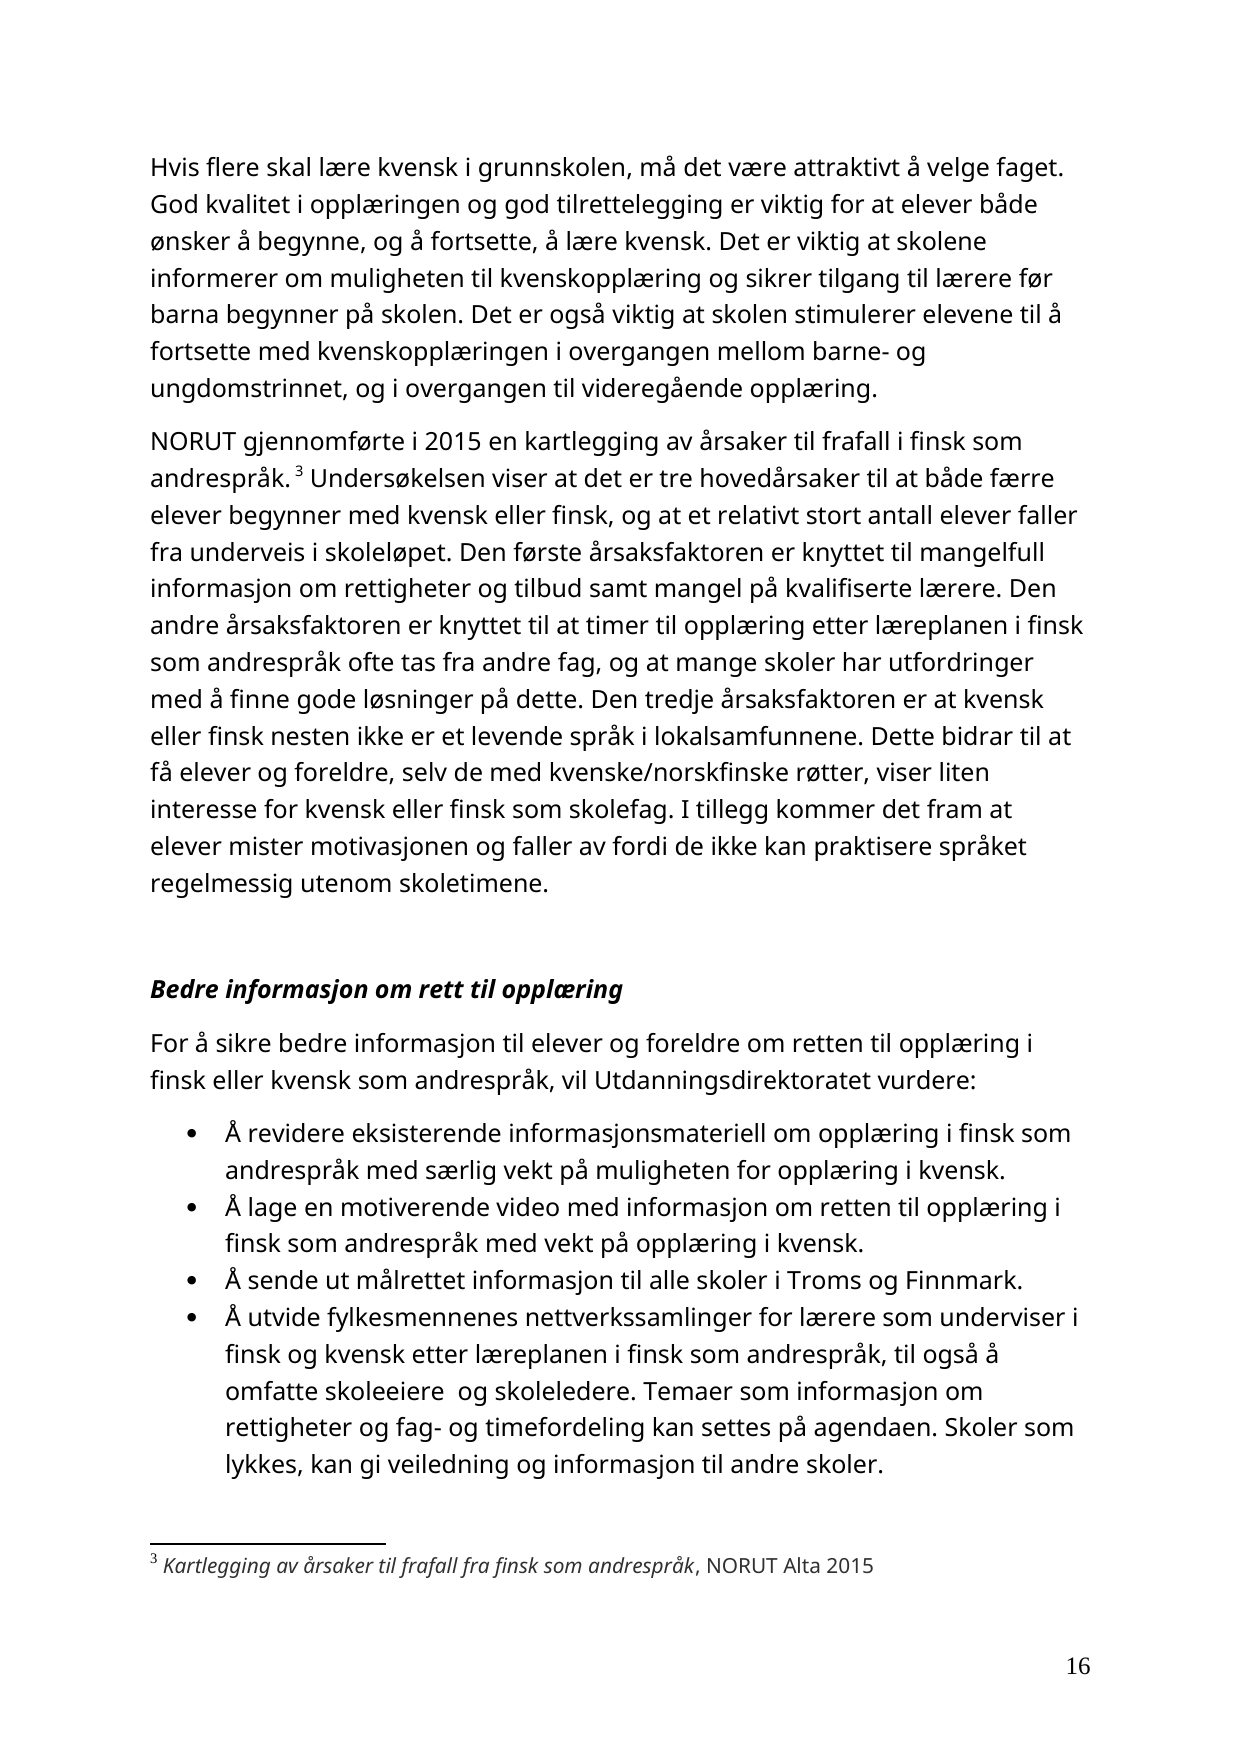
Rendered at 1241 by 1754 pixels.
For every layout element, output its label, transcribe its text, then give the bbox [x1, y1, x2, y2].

text NORUT gjennomførte i 2015 en kartlegging av årsaker til frafall i finsk som andrespråk. Undersøkelsen viser at det er tre hovedårsaker til at både færre elever begynner med kvensk eller finsk, og at et relativt stort antall elever faller fra underveis i skoleløpet. Den første årsaksfaktoren er knyttet til mangelfull informasjon om rettigheter og tilbud samt mangel på kvalifiserte lærere. Den andre årsaksfaktoren er knyttet til at timer til opplæring etter læreplanen i finsk som andrespråk ofte tas fra andre fag, og at mange skoler har utfordringer med å finne gode løsninger på dette. Den tredje årsaksfaktoren er at kvensk eller finsk nesten ikke er et levende språk i lokalsamfunnene. Dette bidrar til at få elever og foreldre, selv de med kvenske/norskfinske røtter, viser liten interesse for kvensk eller finsk som skolefag. I tillegg kommer det fram at elever mister motivasjonen og faller av fordi de ikke kan praktisere språket regelmessig utenom skoletimene. [150, 424, 1090, 899]
text For å sikre bedre informasjon til elever og foreldre om retten til opplæring i finsk eller kvensk som andrespråk, vil Utdanningsdirektoratet vurdere: [150, 1026, 1090, 1096]
list Å revidere eksisterende informasjonsmateriell om opplæring i finsk som andrespråk med særlig vekt på muligheten for opplæring i kvensk. [187, 1116, 1090, 1187]
list Å utvide fylkesmennenes nettverkssamlinger for lærere som underviser i finsk og kvensk etter læreplanen i finsk som andrespråk, til også å omfatte skoleeiere og skoleledere. Temaer som informasjon om rettigheter og fag- og timefordeling kan settes på agendaen. Skoler som lykkes, kan gi veiledning og informasjon til andre skoler. [187, 1300, 1090, 1481]
text Bedre informasjon om rett til opplæring [150, 972, 1090, 1006]
text Hvis flere skal lære kvensk i grunnskolen, må det være attraktivt å velge faget. God kvalitet i opplæringen og god tilrettelegging er viktig for at elever både ønsker å begynne, og å fortsette, å lære kvensk. Det er viktig at skolene informerer om muligheten til kvenskopplæring og sikrer tilgang til lærere før barna begynner på skolen. Det er også viktig at skolen stimulerer elevene til å fortsette med kvenskopplæringen i overgangen mellom barne- og ungdomstrinnet, og i overgangen til videregående opplæring. [150, 150, 1090, 405]
text Kartlegging av årsaker til frafall fra finsk som andrespråk, NORUT Alta 2015 [150, 1550, 1090, 1580]
list Å sende ut målrettet informasjon til alle skoler i Troms og Finnmark. [187, 1263, 1090, 1297]
list Å lage en motiverende video med informasjon om retten til opplæring i finsk som andrespråk med vekt på opplæring i kvensk. [187, 1189, 1090, 1260]
